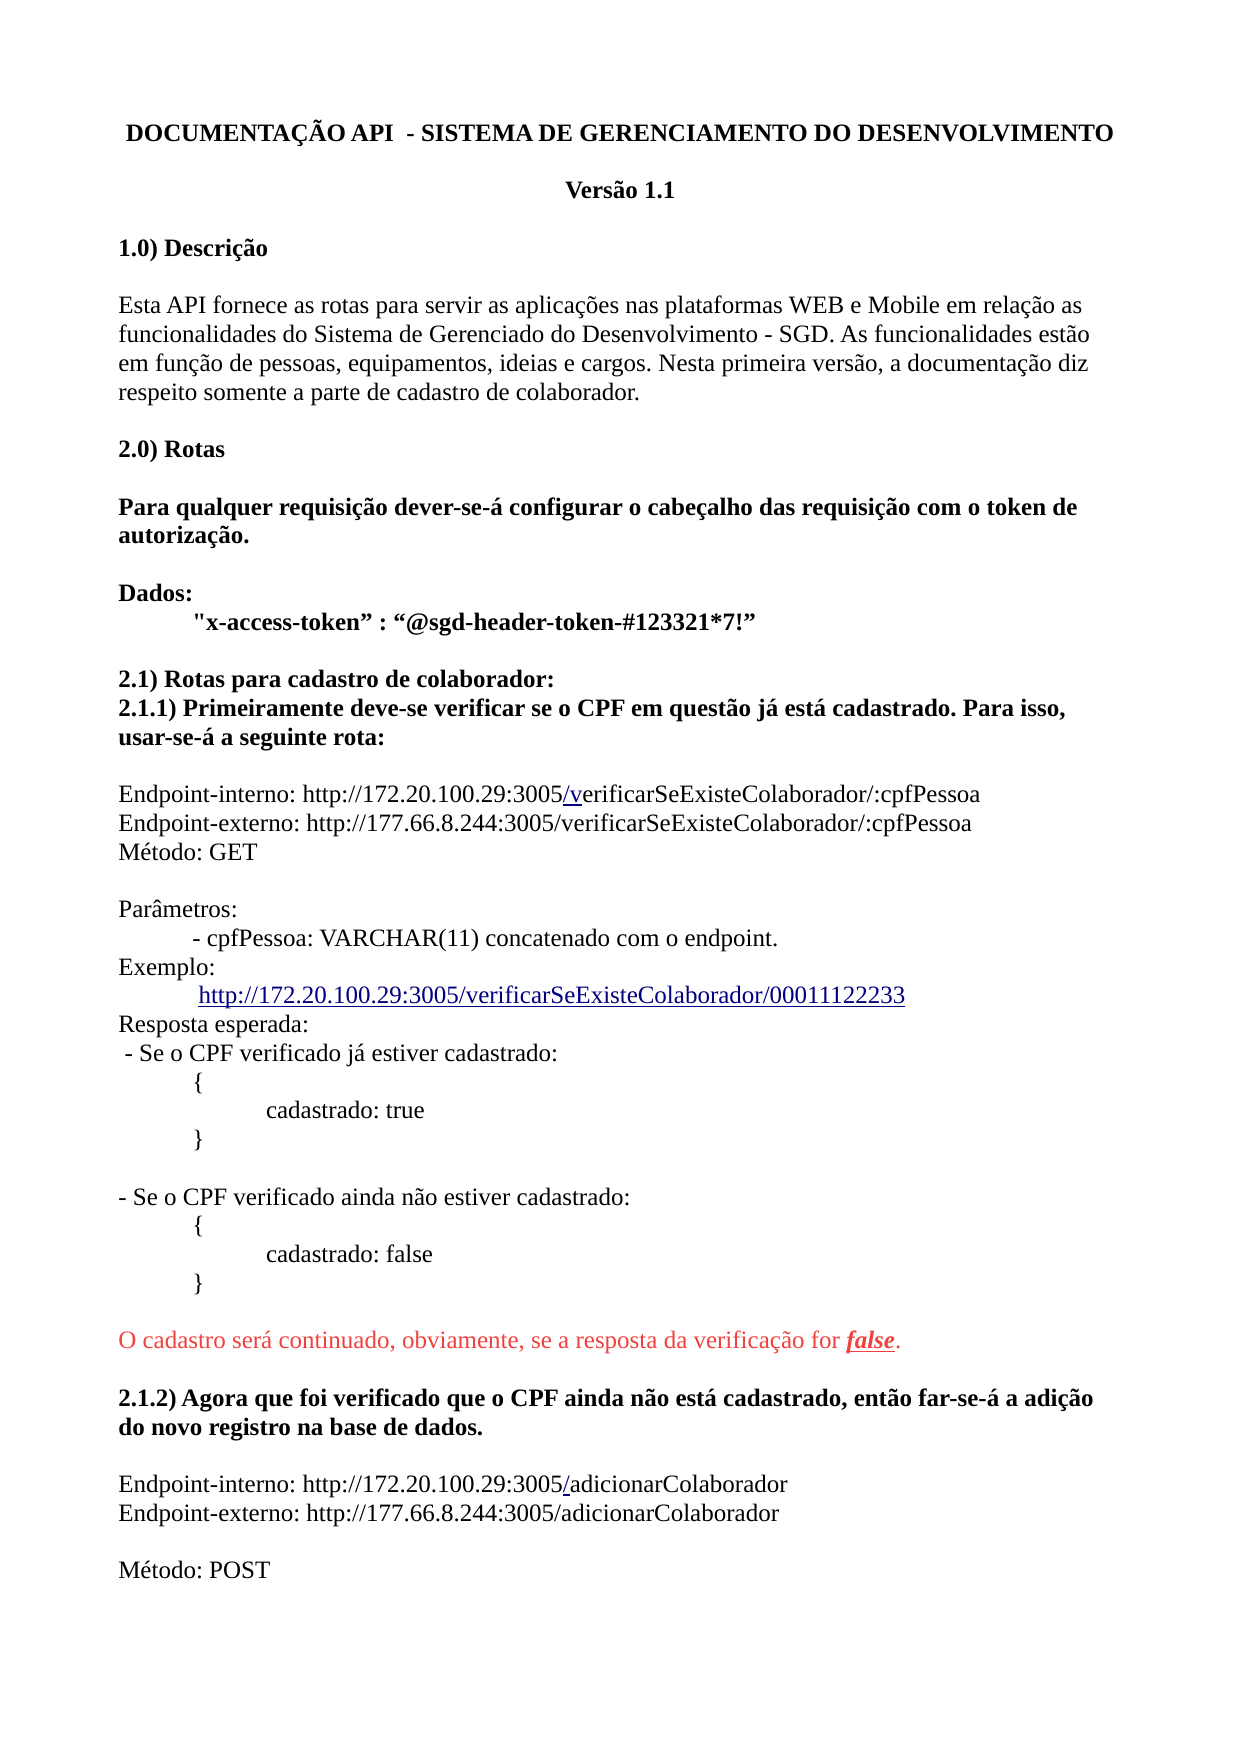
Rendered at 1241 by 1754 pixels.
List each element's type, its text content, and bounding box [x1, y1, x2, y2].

text - Se o CPF verificado ainda não estiver cadastrado: [118, 1182, 1122, 1211]
text Endpoint-externo: http://177.66.8.244:3005/adicionarColaborador [118, 1498, 1122, 1527]
text Método: GET [118, 837, 1122, 866]
text Método: POST [118, 1556, 1122, 1584]
text Parâmetros: [118, 894, 1122, 923]
text 2.1.2) Agora que foi verificado que o CPF ainda não está cadastrado, então far-se-á a adição do novo registro na base de dados. [118, 1383, 1122, 1441]
text Endpoint-interno: http://172.20.100.29:3005/adicionarColaborador [118, 1469, 1122, 1498]
text Versão 1.1 [118, 176, 1122, 204]
text O cadastro será continuado, obviamente, se a resposta da verificação for false. [118, 1326, 1122, 1354]
text Dados: "x-access-token” : “@sgd-header-token-#123321*7!” [118, 578, 1122, 636]
text Endpoint-externo: http://177.66.8.244:3005/verificarSeExisteColaborador/:cpfPessoa [118, 808, 1122, 837]
text http://172.20.100.29:3005/verificarSeExisteColaborador/00011122233 [118, 981, 1122, 1009]
text 2.1.1) Primeiramente deve-se verificar se o CPF em questão já está cadastrado. Para isso, usar-se-á a seguinte rota: [118, 693, 1122, 751]
text 2.1) Rotas para cadastro de colaborador: [118, 664, 1122, 693]
text cadastrado: false [118, 1239, 1122, 1268]
text cadastrado: true [118, 1096, 1122, 1124]
text { [118, 1067, 1122, 1096]
text { [118, 1211, 1122, 1239]
text Resposta esperada: [118, 1009, 1122, 1038]
text Para qualquer requisição dever-se-á configurar o cabeçalho das requisição com o token de autorização. [118, 492, 1122, 549]
text } [118, 1124, 1122, 1153]
text Endpoint-interno: http://172.20.100.29:3005/verificarSeExisteColaborador/:cpfPessoa [118, 779, 1122, 808]
text DOCUMENTAÇÃO API - SISTEMA DE GERENCIAMENTO DO DESENVOLVIMENTO [118, 118, 1122, 147]
text - cpfPessoa: VARCHAR(11) concatenado com o endpoint. [118, 923, 1122, 952]
text 1.0) Descrição [118, 233, 1122, 262]
text Exemplo: [118, 952, 1122, 981]
text 2.0) Rotas [118, 434, 1122, 463]
text } [118, 1268, 1122, 1297]
text Esta API fornece as rotas para servir as aplicações nas plataformas WEB e Mobile em relação as funcionalidades do Sistema de Gerenciado do Desenvolvimento - SGD. As funcionalidades estão em função de pessoas, equipamentos, ideias e cargos. Nesta primeira versão, a documentação diz respeito somente a parte de cadastro de colaborador. [118, 291, 1122, 406]
text - Se o CPF verificado já estiver cadastrado: [118, 1038, 1122, 1067]
